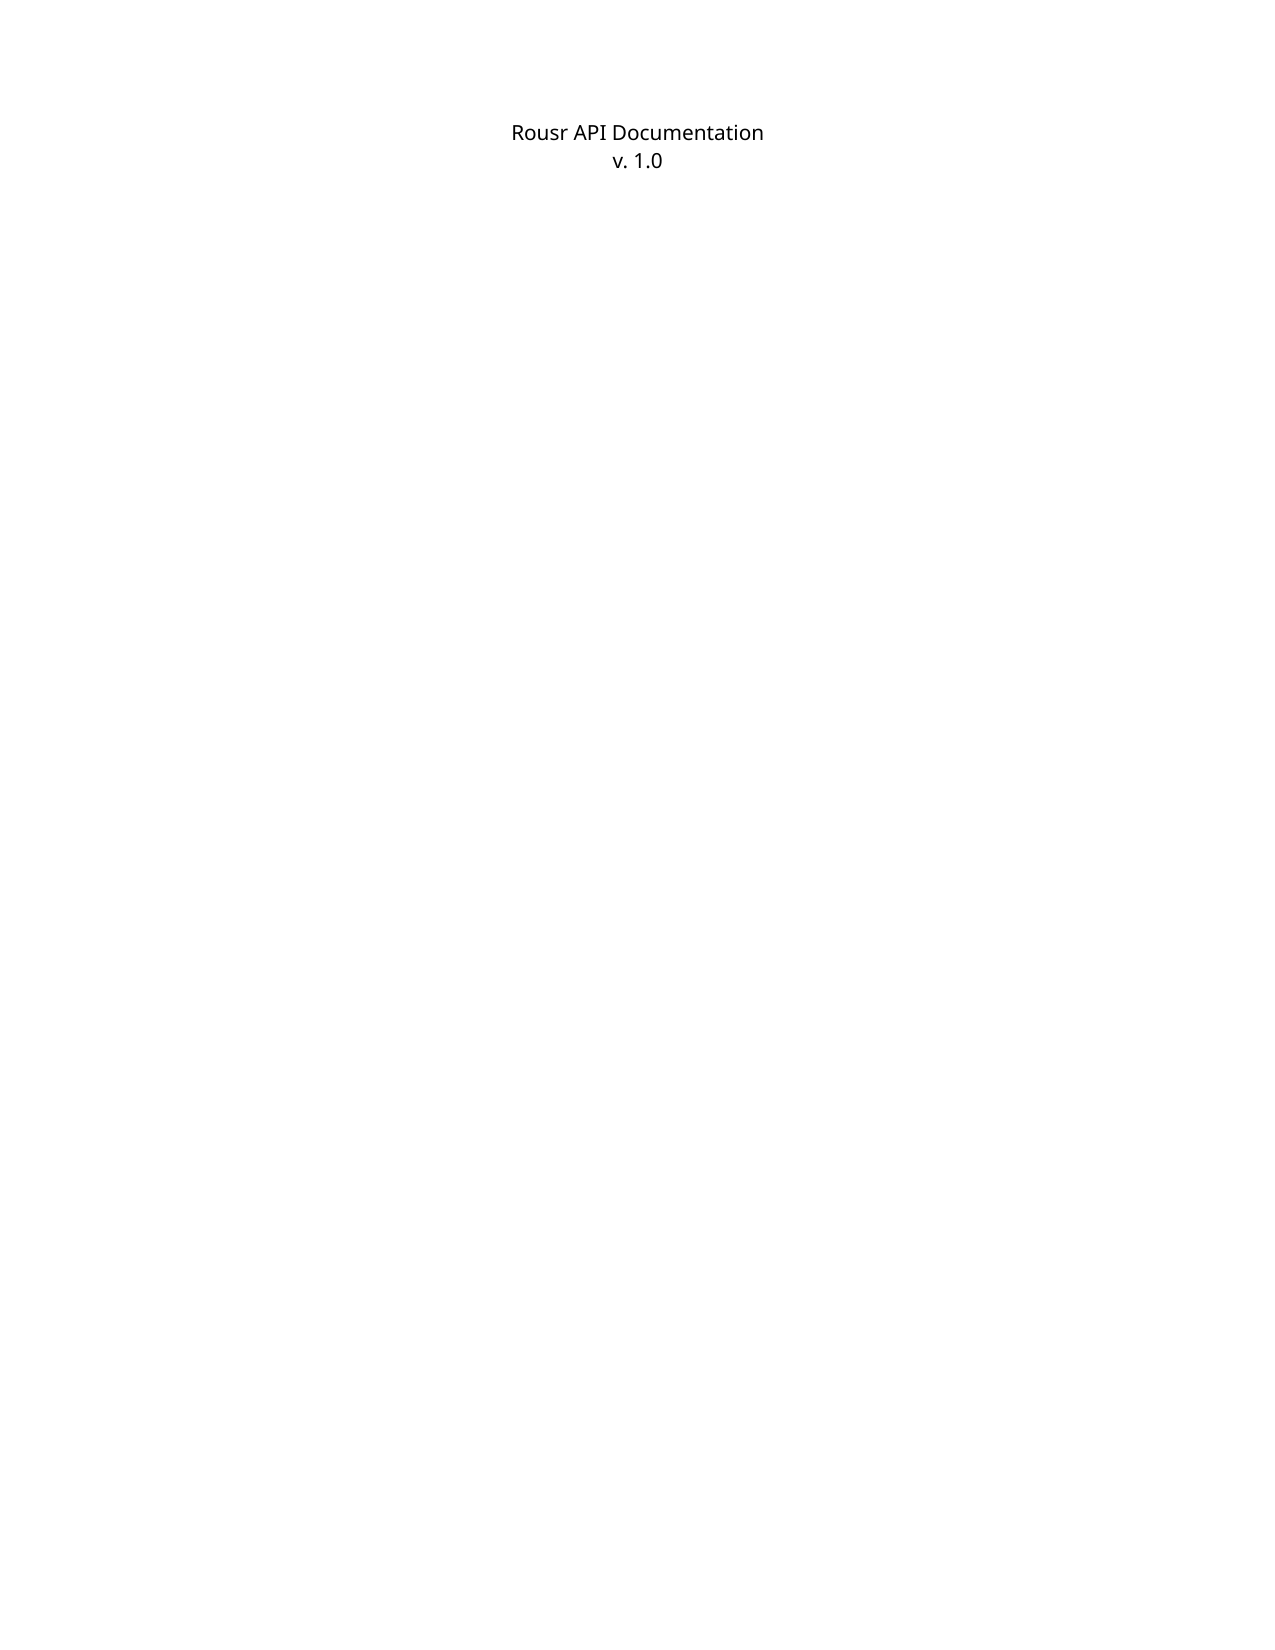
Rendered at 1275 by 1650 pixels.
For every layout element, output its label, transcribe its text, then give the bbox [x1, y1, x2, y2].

text v. 1.0 [118, 147, 1157, 175]
text Rousr API Documentation [118, 118, 1157, 147]
